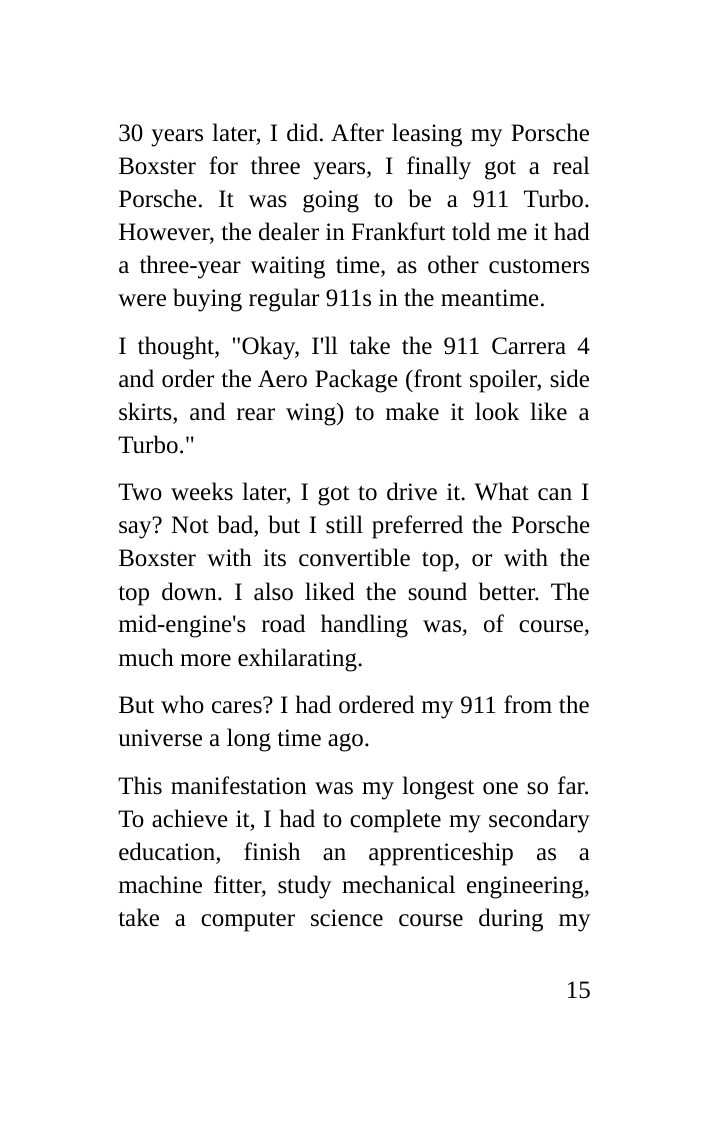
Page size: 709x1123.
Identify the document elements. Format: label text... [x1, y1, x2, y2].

text This manifestation was my longest one so far. To achieve it, I had to complete my secondary education, finish an apprenticeship as a machine fitter, study mechanical engineering, take a computer science course during my [118, 771, 591, 932]
text Two weeks later, I got to drive it. What can I say? Not bad, but I still preferred the Porsche Boxster with its convertible top, or with the top down. I also liked the sound better. The mid-engine's road handling was, of course, much more exhilarating. [118, 477, 591, 671]
text But who cares? I had ordered my 911 from the universe a long time ago. [118, 690, 591, 752]
text I thought, "Okay, I'll take the 911 Carrera 4 and order the Aero Package (front spoiler, side skirts, and rear wing) to make it look like a Turbo." [118, 331, 591, 459]
text 30 years later, I did. After leasing my Porsche Boxster for three years, I finally got a real Porsche. It was going to be a 911 Turbo. However, the dealer in Frankfurt told me it had a three-year waiting time, as other customers were buying regular 911s in the meantime. [118, 118, 591, 312]
